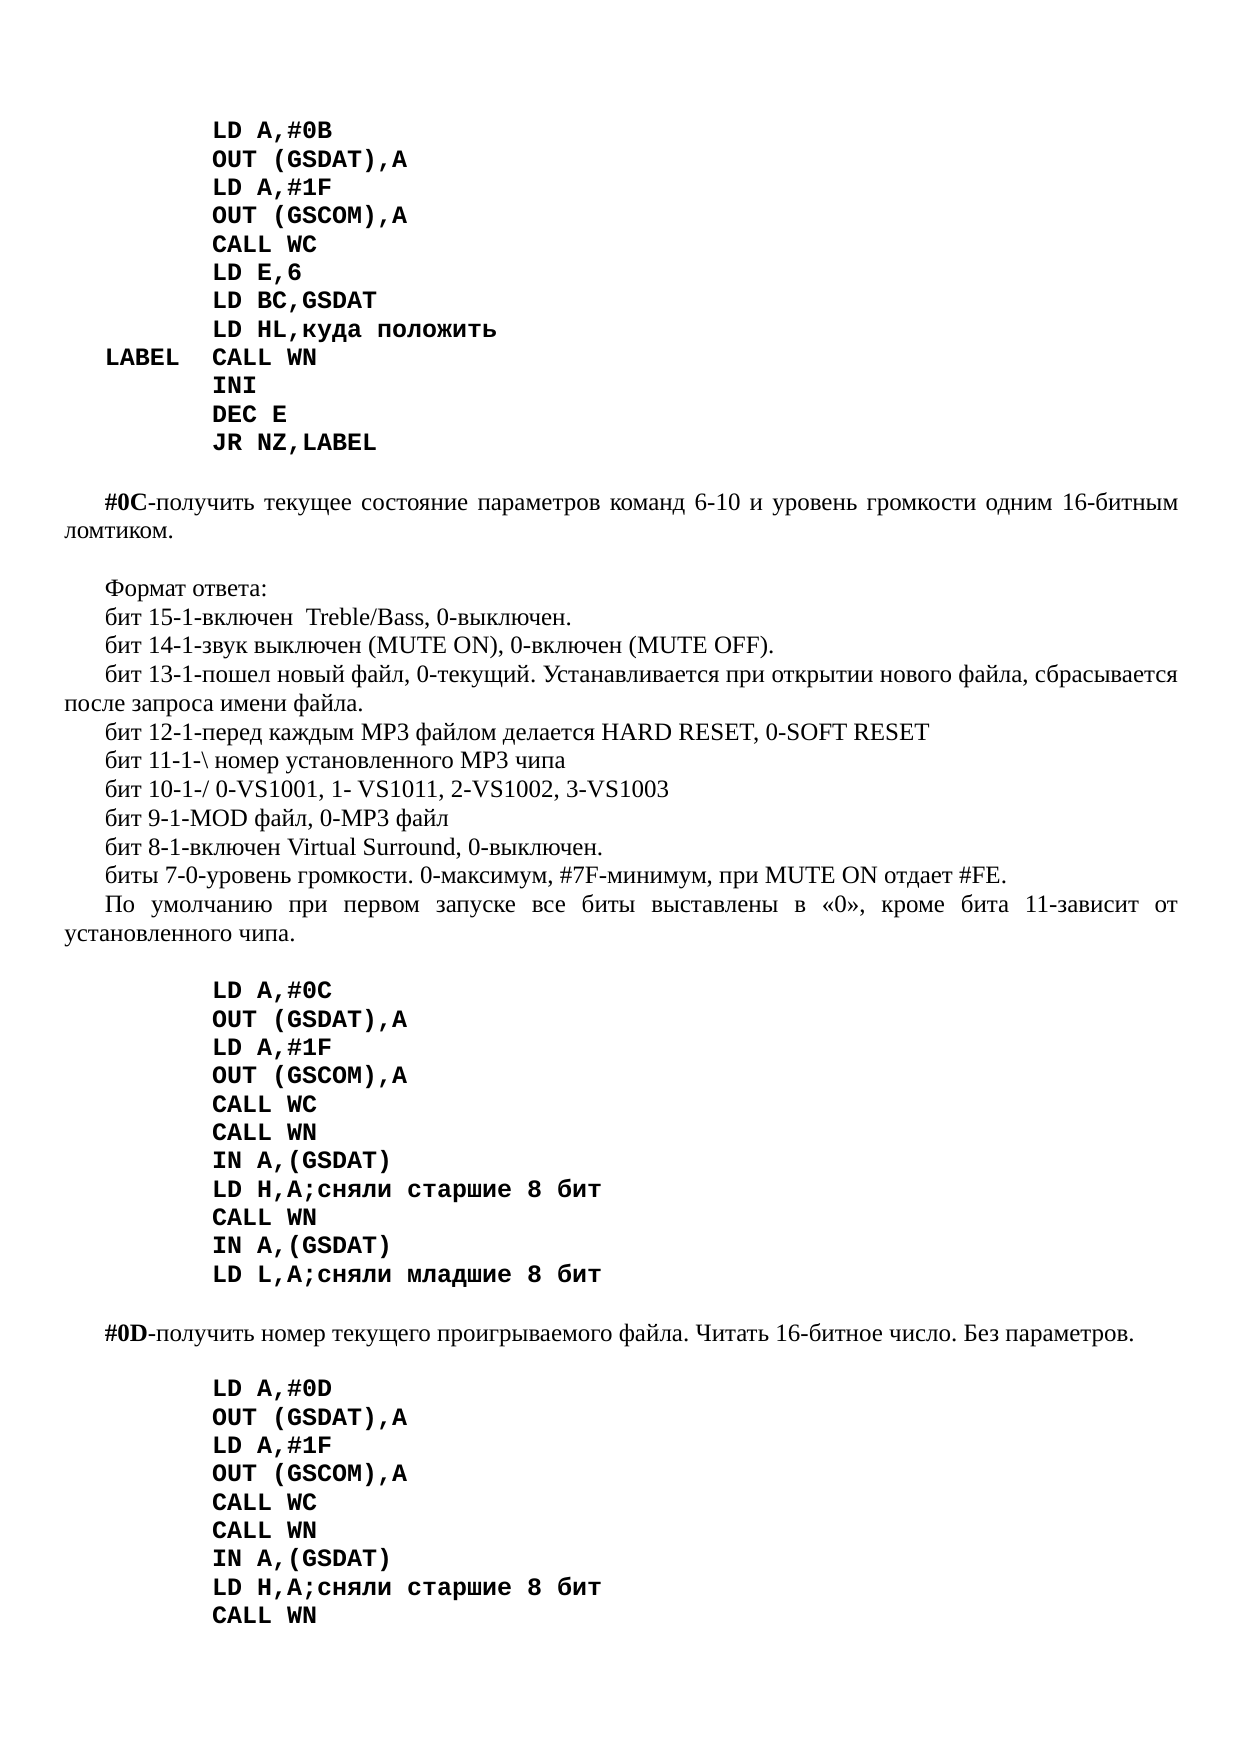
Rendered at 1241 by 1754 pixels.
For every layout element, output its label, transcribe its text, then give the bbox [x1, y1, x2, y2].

text LD HL,куда положить [64, 316, 1179, 345]
text LD L,A;сняли младшие 8 бит [64, 1261, 1179, 1290]
text LABEL CALL WN [64, 345, 1179, 373]
text бит 11-1-\ номер установленного MP3 чипа [64, 746, 1179, 774]
text биты 7-0-уровень громкости. 0-максимум, #7F-минимум, при MUTE ON отдает #FE. [64, 861, 1179, 889]
text LD A,#0C [64, 976, 1179, 1006]
text JR NZ,LABEL [64, 430, 1179, 458]
text LD E,6 [64, 260, 1179, 288]
text DEC E [64, 401, 1179, 430]
text CALL WN [64, 1120, 1179, 1148]
text бит 13-1-пошел новый файл, 0-текущий. Устанавливается при открытии нового файла, сбрасывается после запроса имени файла. [64, 659, 1179, 717]
text LD A,#1F [64, 175, 1179, 203]
text бит 9-1-MOD файл, 0-MP3 файл [64, 803, 1179, 832]
text бит 12-1-перед каждым MP3 файлом делается HARD RESET, 0-SOFT RESET [64, 717, 1179, 746]
text IN A,(GSDAT) [64, 1148, 1179, 1176]
text CALL WC [64, 1091, 1179, 1120]
text LD BC,GSDAT [64, 288, 1179, 316]
text OUT (GSCOM),A [64, 1063, 1179, 1091]
text CALL WC [64, 1489, 1179, 1518]
text OUT (GSDAT),A [64, 146, 1179, 175]
text INI [64, 373, 1179, 401]
text Формат ответа: [64, 573, 1179, 602]
text LD H,A;сняли старшие 8 бит [64, 1176, 1179, 1205]
text OUT (GSCOM),A [64, 203, 1179, 231]
text CALL WN [64, 1603, 1179, 1631]
text бит 8-1-включен Virtual Surround, 0-выключен. [64, 832, 1179, 861]
text бит 14-1-звук выключен (MUTE ON), 0-включен (MUTE OFF). [64, 631, 1179, 659]
text OUT (GSDAT),A [64, 1006, 1179, 1035]
text LD A,#0B [64, 118, 1179, 146]
text бит 10-1-/ 0-VS1001, 1- VS1011, 2-VS1002, 3-VS1003 [64, 774, 1179, 803]
text #0C-получить текущее состояние параметров команд 6-10 и уровень громкости одним 16-битным ломтиком. [64, 487, 1179, 544]
text #0D-получить номер текущего проигрываемого файла. Читать 16-битное число. Без параметров. [64, 1318, 1179, 1347]
text IN A,(GSDAT) [64, 1233, 1179, 1261]
text IN A,(GSDAT) [64, 1546, 1179, 1574]
text LD A,#0D [64, 1376, 1179, 1404]
text LD A,#1F [64, 1035, 1179, 1063]
text LD H,A;сняли старшие 8 бит [64, 1574, 1179, 1603]
text OUT (GSCOM),A [64, 1461, 1179, 1489]
text CALL WC [64, 231, 1179, 260]
text LD A,#1F [64, 1433, 1179, 1461]
text По умолчанию при первом запуске все биты выставлены в «0», кроме бита 11-зависит от установленного чипа. [64, 889, 1179, 947]
text бит 15-1-включен Treble/Bass, 0-выключен. [64, 602, 1179, 631]
text OUT (GSDAT),A [64, 1404, 1179, 1433]
text CALL WN [64, 1518, 1179, 1546]
text CALL WN [64, 1205, 1179, 1233]
